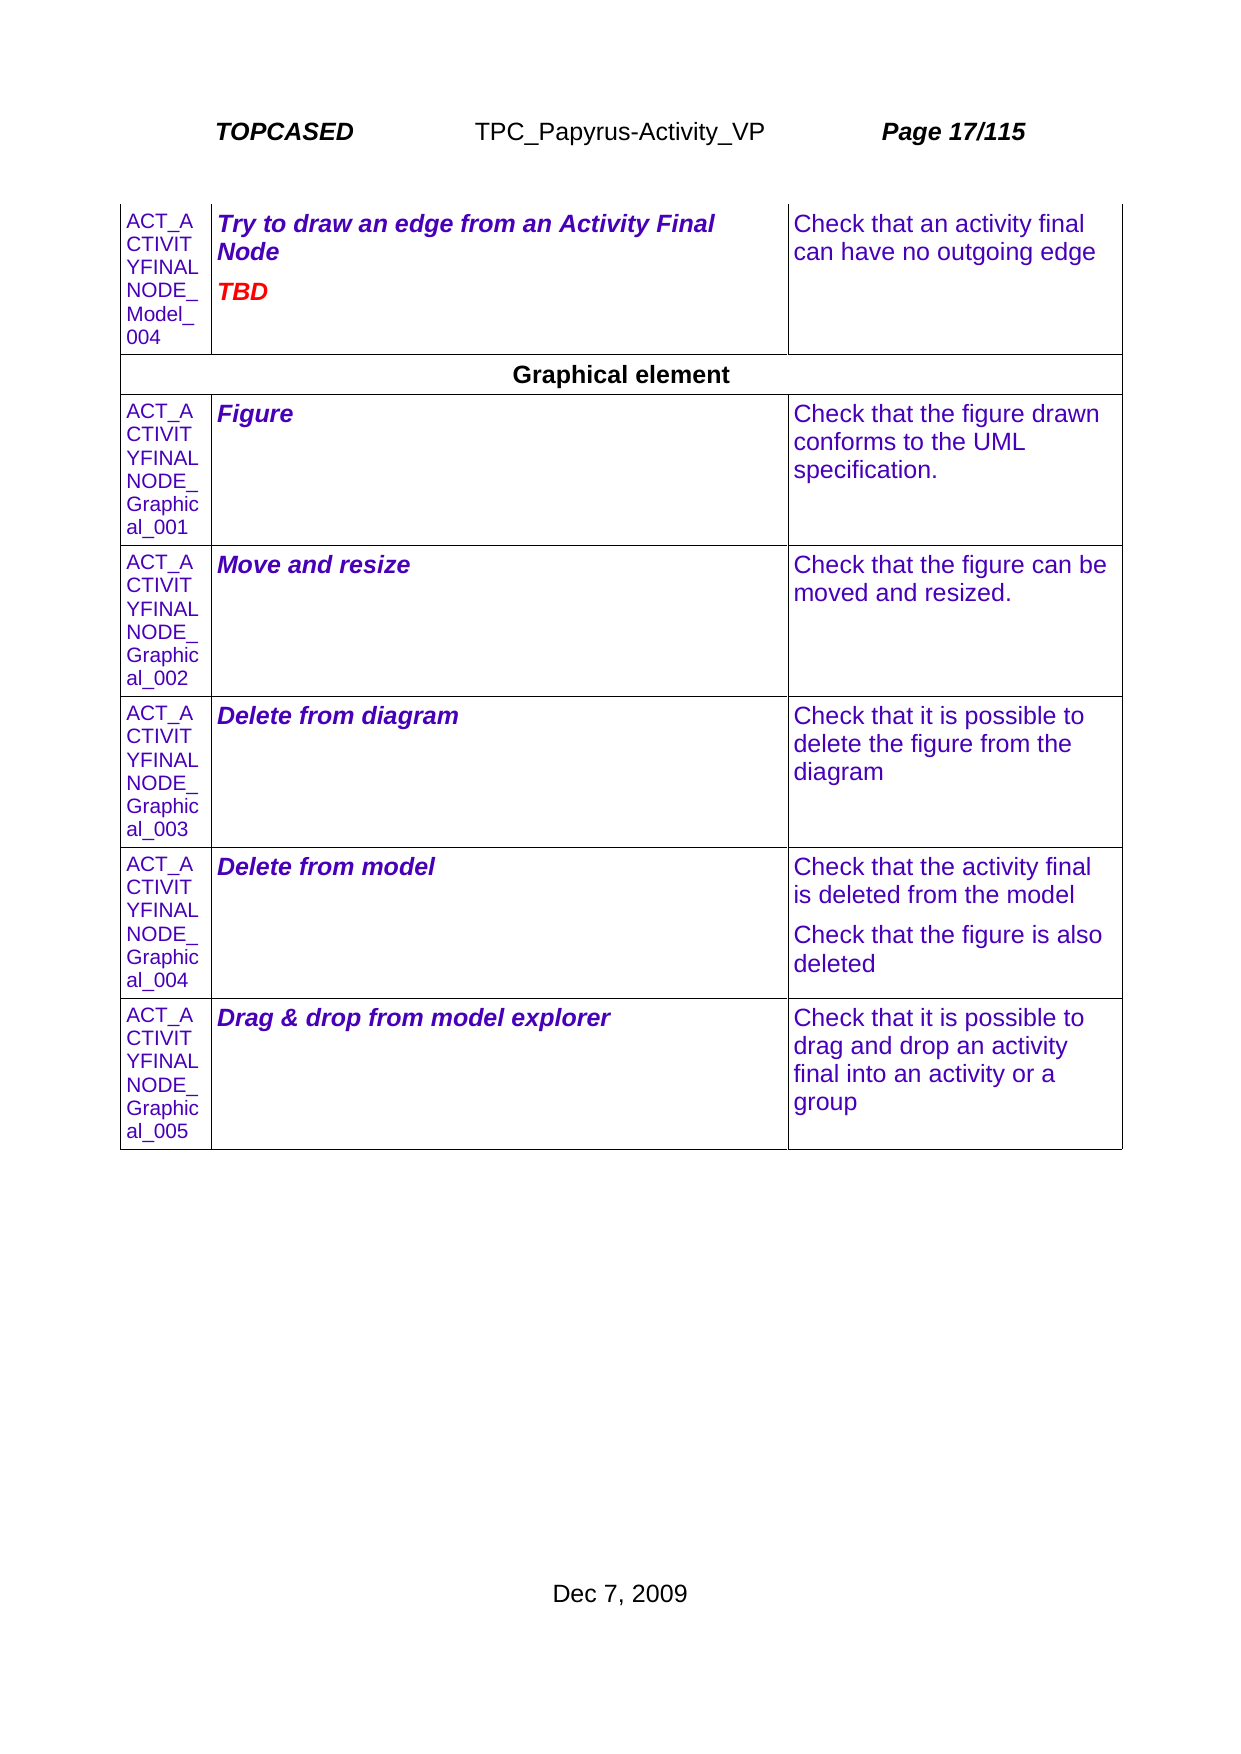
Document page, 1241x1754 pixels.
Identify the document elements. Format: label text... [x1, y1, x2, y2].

table_cell ACT_ACTIVITYFINALNODE_Graphical_005 [121, 999, 211, 1149]
table_cell Drag & drop from model explorer [212, 999, 787, 1149]
table_cell Check that the figure drawn conforms to the UML specification. [789, 395, 1122, 545]
table_cell Graphical element [121, 355, 1122, 394]
table_cell ACT_ACTIVITYFINALNODE_Graphical_003 [121, 697, 211, 847]
table_cell Check that the activity final is deleted from the model Check that the figure is also deleted [789, 848, 1122, 998]
table_cell ACT_ACTIVITYFINALNODE_Model_004 [121, 204, 211, 354]
table_cell Check that an activity final can have no outgoing edge [789, 204, 1122, 354]
table_cell Delete from diagram [212, 697, 787, 847]
table_cell Check that it is possible to delete the figure from the diagram [789, 697, 1122, 847]
table_cell Check that the figure can be moved and resized. [789, 546, 1122, 696]
table_cell Check that it is possible to drag and drop an activity final into an activity or a group [789, 999, 1122, 1149]
table_cell Move and resize [212, 546, 787, 696]
table_cell ACT_ACTIVITYFINALNODE_Graphical_001 [121, 395, 211, 545]
table_cell Delete from model [212, 848, 787, 998]
table_cell ACT_ACTIVITYFINALNODE_Graphical_002 [121, 546, 211, 696]
table_cell ACT_ACTIVITYFINALNODE_Graphical_004 [121, 848, 211, 998]
table_cell Try to draw an edge from an Activity Final Node TBD [212, 204, 787, 354]
table_cell Figure [212, 395, 787, 545]
